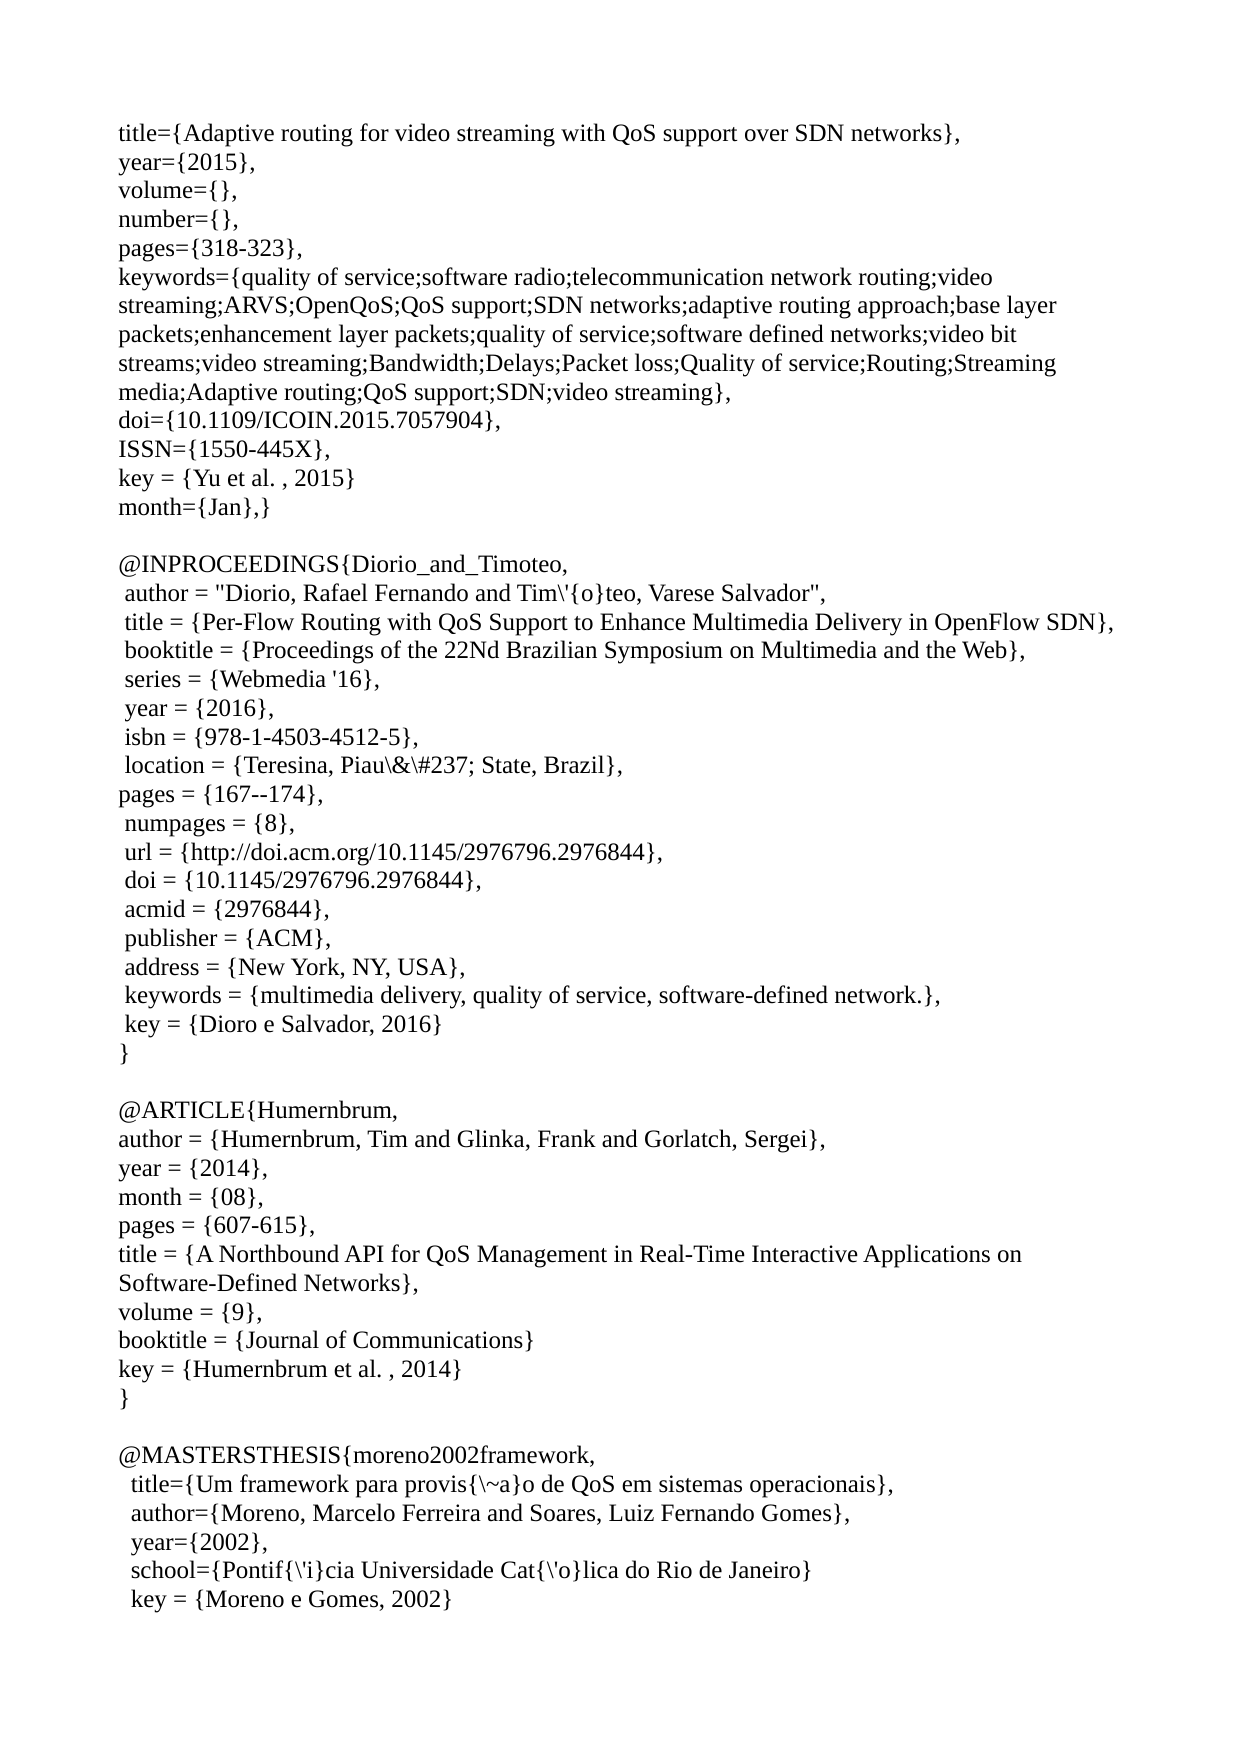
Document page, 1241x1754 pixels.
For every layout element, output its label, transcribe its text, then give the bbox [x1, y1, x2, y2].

text author = {Humernbrum, Tim and Glinka, Frank and Gorlatch, Sergei}, [118, 1124, 1122, 1153]
text booktitle = {Journal of Communications} [118, 1326, 1122, 1354]
text school={Pontif{\'i}cia Universidade Cat{\'o}lica do Rio de Janeiro} [118, 1556, 1122, 1584]
text month={Jan},} [118, 492, 1122, 521]
text address = {New York, NY, USA}, [118, 952, 1122, 981]
text @MASTERSTHESIS{moreno2002framework, [118, 1441, 1122, 1469]
text volume = {9}, [118, 1297, 1122, 1326]
text pages = {167--174}, [118, 779, 1122, 808]
text booktitle = {Proceedings of the 22Nd Brazilian Symposium on Multimedia and the Web}, [118, 636, 1122, 664]
text key = {Yu et al. , 2015} [118, 463, 1122, 492]
text numpages = {8}, [118, 808, 1122, 837]
text key = {Moreno e Gomes, 2002} [118, 1584, 1122, 1613]
text year = {2014}, [118, 1153, 1122, 1182]
text @INPROCEEDINGS{Diorio_and_Timoteo, [118, 549, 1122, 578]
text keywords={quality of service;software radio;telecommunication network routing;video streaming;ARVS;OpenQoS;QoS support;SDN networks;adaptive routing approach;base layer packets;enhancement layer packets;quality of service;software defined networks;video bit streams;video streaming;Bandwidth;Delays;Packet loss;Quality of service;Routing;Streaming media;Adaptive routing;QoS support;SDN;video streaming}, [118, 262, 1122, 406]
text title={Um framework para provis{\~a}o de QoS em sistemas operacionais}, [118, 1469, 1122, 1498]
text } [118, 1383, 1122, 1412]
text location = {Teresina, Piau\&\#237; State, Brazil}, [118, 751, 1122, 779]
text publisher = {ACM}, [118, 923, 1122, 952]
text doi={10.1109/ICOIN.2015.7057904}, [118, 406, 1122, 434]
text isbn = {978-1-4503-4512-5}, [118, 722, 1122, 751]
text } [118, 1038, 1122, 1067]
text author = "Diorio, Rafael Fernando and Tim\'{o}teo, Varese Salvador", [118, 578, 1122, 607]
text pages = {607-615}, [118, 1211, 1122, 1239]
text doi = {10.1145/2976796.2976844}, [118, 866, 1122, 894]
text author={Moreno, Marcelo Ferreira and Soares, Luiz Fernando Gomes}, [118, 1498, 1122, 1527]
text pages={318-323}, [118, 233, 1122, 262]
text month = {08}, [118, 1182, 1122, 1211]
text keywords = {multimedia delivery, quality of service, software-defined network.}, [118, 981, 1122, 1009]
text key = {Humernbrum et al. , 2014} [118, 1354, 1122, 1383]
text url = {http://doi.acm.org/10.1145/2976796.2976844}, [118, 837, 1122, 866]
text ISSN={1550-445X}, [118, 434, 1122, 463]
text @ARTICLE{Humernbrum, [118, 1096, 1122, 1124]
text year = {2016}, [118, 693, 1122, 722]
text year={2015}, [118, 147, 1122, 176]
text volume={}, [118, 176, 1122, 204]
text series = {Webmedia '16}, [118, 664, 1122, 693]
text number={}, [118, 204, 1122, 233]
text acmid = {2976844}, [118, 894, 1122, 923]
text title = {A Northbound API for QoS Management in Real-Time Interactive Applications on Software-Defined Networks}, [118, 1239, 1122, 1297]
text year={2002}, [118, 1527, 1122, 1556]
text title = {Per-Flow Routing with QoS Support to Enhance Multimedia Delivery in OpenFlow SDN}, [118, 607, 1122, 636]
text key = {Dioro e Salvador, 2016} [118, 1009, 1122, 1038]
text title={Adaptive routing for video streaming with QoS support over SDN networks}, [118, 118, 1122, 147]
